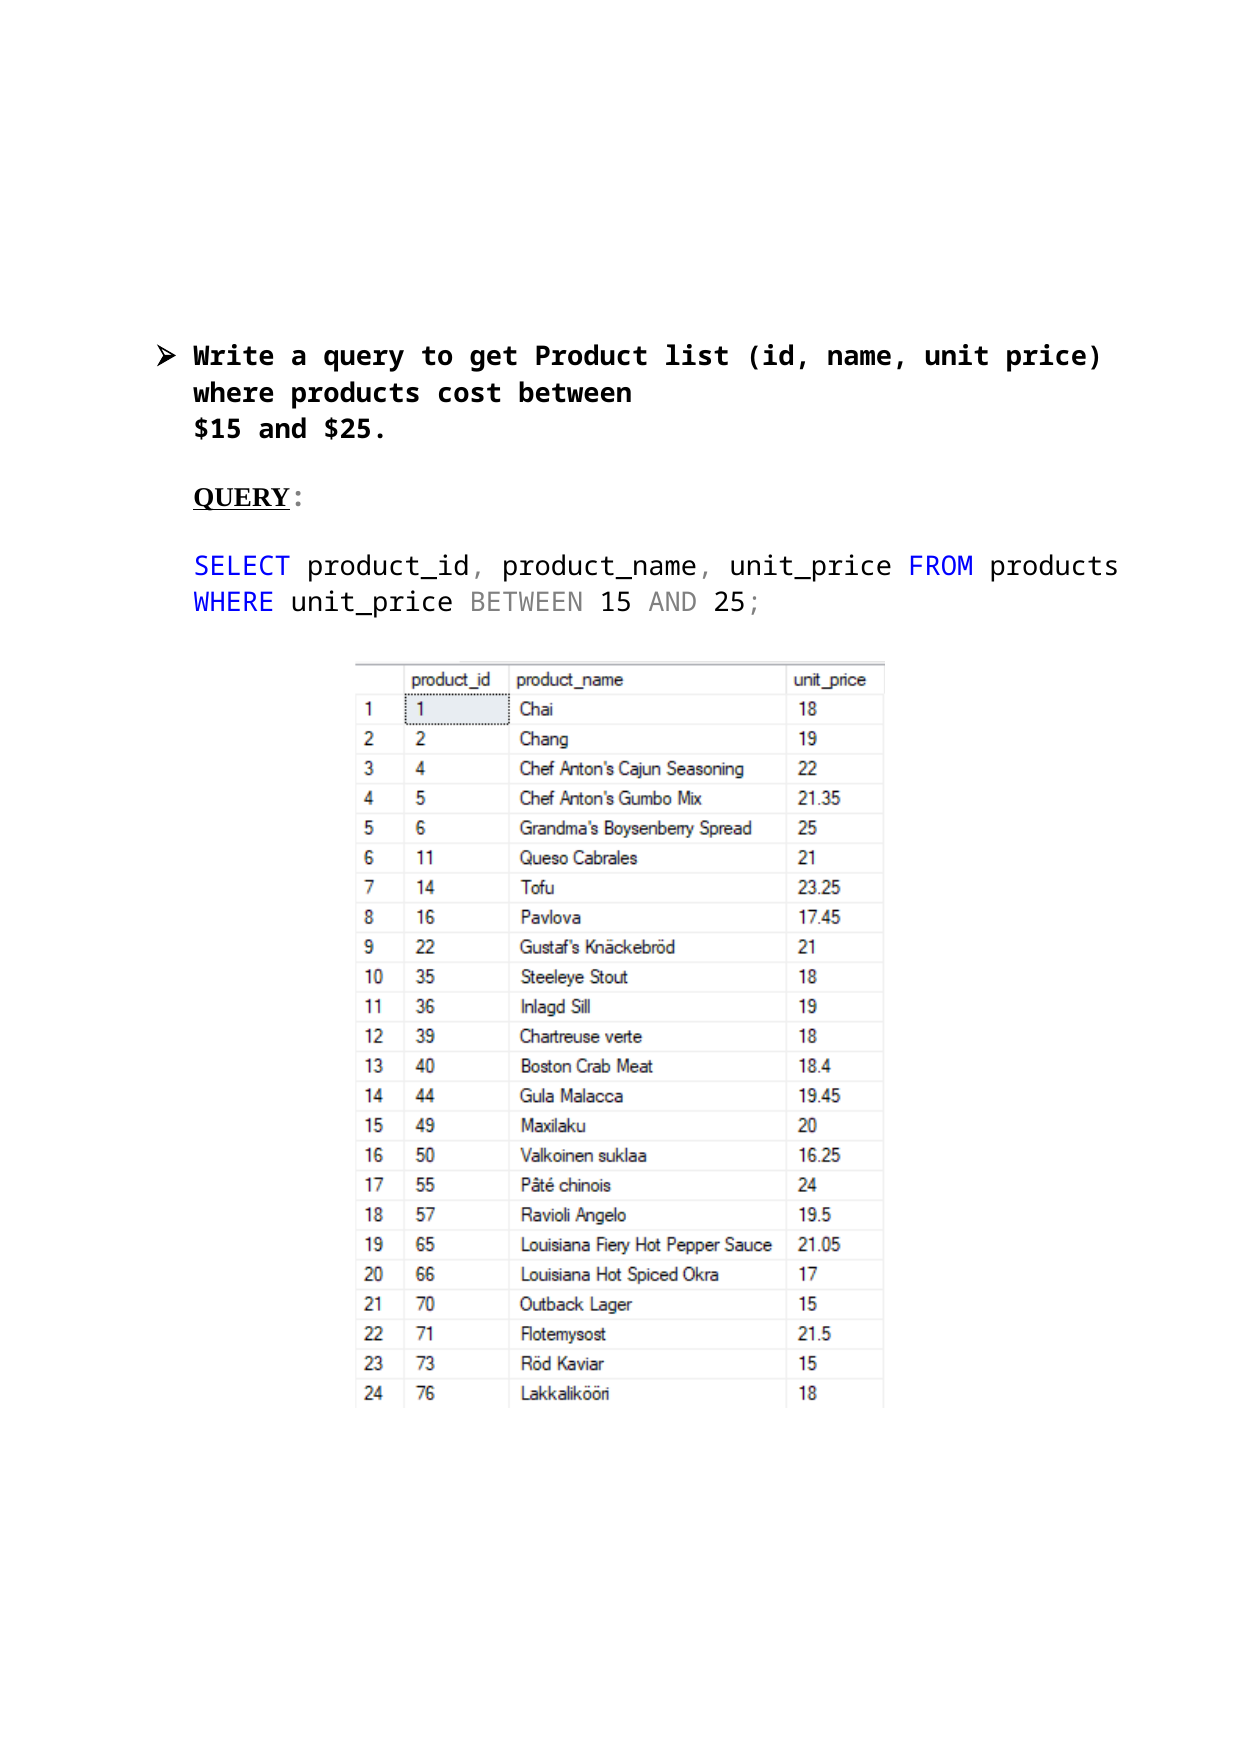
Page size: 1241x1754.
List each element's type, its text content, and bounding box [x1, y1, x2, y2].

list Write a query to get Product list (id, name, unit price) where products cost between [156, 336, 1122, 410]
picture [355, 661, 885, 1408]
list $15 and $25. [156, 410, 1122, 447]
list SELECT product_id, product_name, unit_price FROM products WHERE unit_price BETWEEN 15 AND 25; [156, 546, 1122, 620]
list QUERY: [156, 478, 1122, 515]
